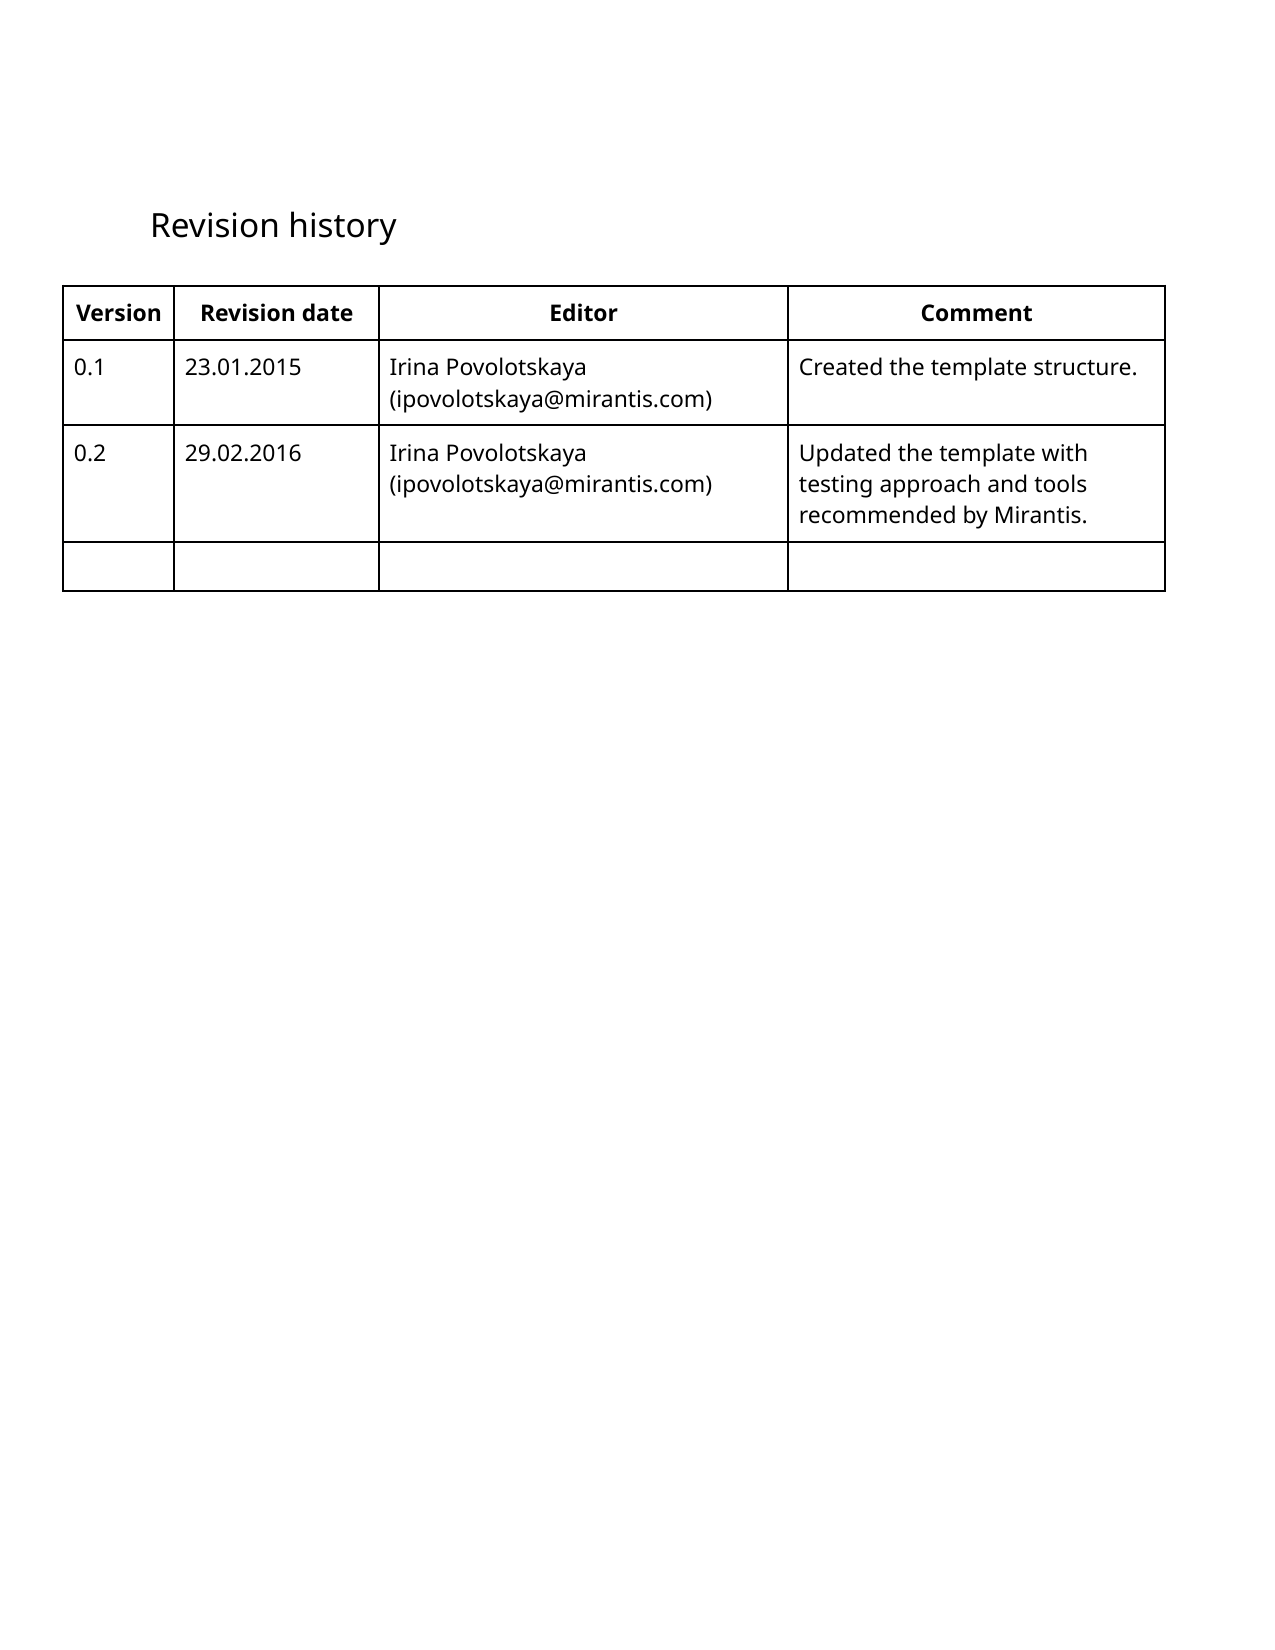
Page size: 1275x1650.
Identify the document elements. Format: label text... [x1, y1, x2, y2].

table_cell 0.2 [64, 426, 173, 541]
table_cell [380, 543, 787, 590]
table_cell 23.01.2015 [175, 341, 378, 424]
table_cell Irina Povolotskaya (ipovolotskaya@mirantis.com) [380, 341, 787, 424]
table_cell Created the template structure. [789, 341, 1164, 424]
table_cell Updated the template with testing approach and tools recommended by Mirantis. [789, 426, 1164, 541]
table_cell Irina Povolotskaya (ipovolotskaya@mirantis.com) [380, 426, 787, 541]
table_cell 29.02.2016 [175, 426, 378, 541]
table_cell 0.1 [64, 341, 173, 424]
table_header Revision date [175, 287, 378, 339]
subtitle Revision history [150, 202, 1125, 248]
table_cell [64, 543, 173, 590]
table_cell [175, 543, 378, 590]
table_header Comment [789, 287, 1164, 339]
table_cell [789, 543, 1164, 590]
table_header Version [64, 287, 173, 339]
table_header Editor [380, 287, 787, 339]
